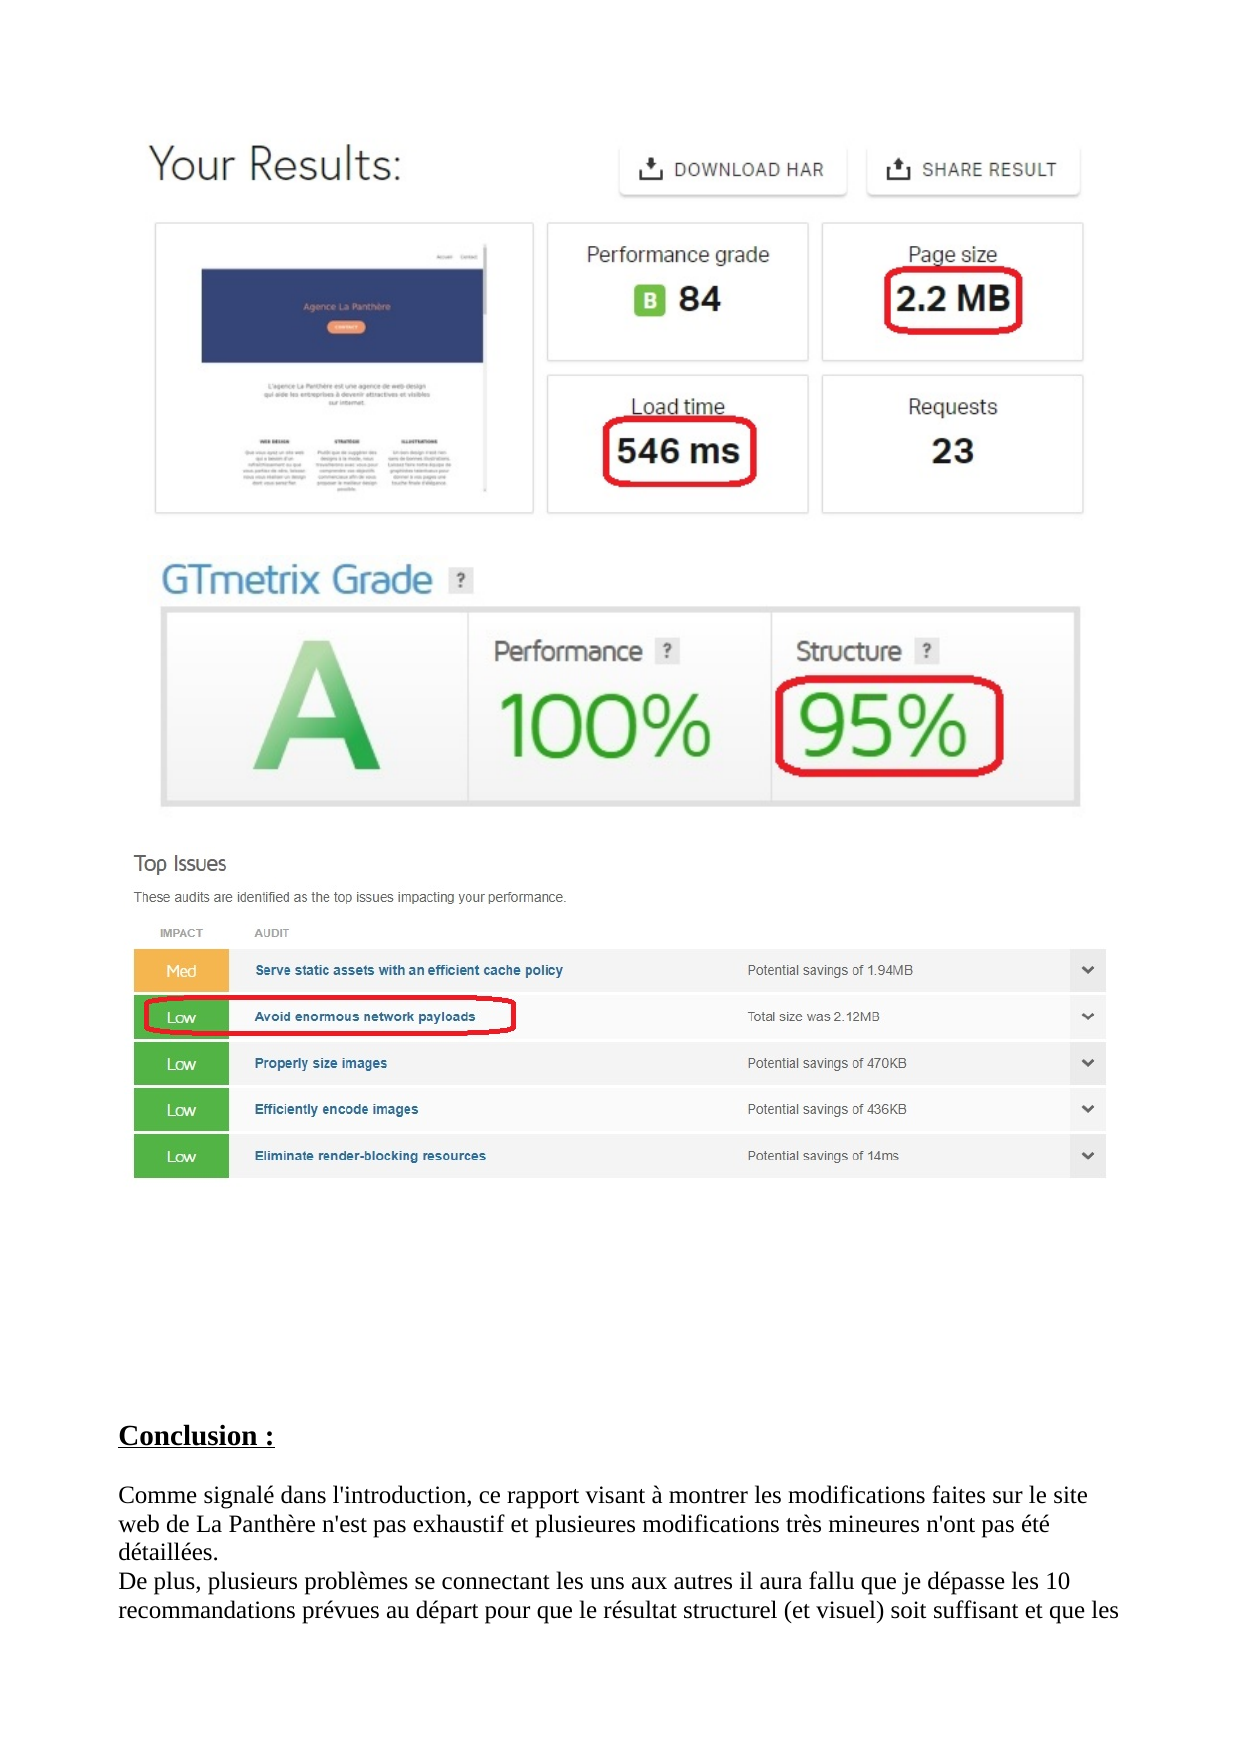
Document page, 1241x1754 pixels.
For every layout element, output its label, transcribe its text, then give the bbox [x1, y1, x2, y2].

picture [125, 118, 1115, 832]
text De plus, plusieurs problèmes se connectant les uns aux autres il aura fallu que je dépasse les 10 recommandations prévues au départ pour que le résultat structurel (et visuel) soit suffisant et que les [118, 1566, 1122, 1624]
text Comme signalé dans l'introduction, ce rapport visant à montrer les modifications faites sur le site web de La Panthère n'est pas exhaustif et plusieures modifications très mineures n'ont pas été détaillées. [118, 1480, 1122, 1566]
text Conclusion : [118, 1418, 1122, 1451]
picture [123, 847, 1117, 1188]
